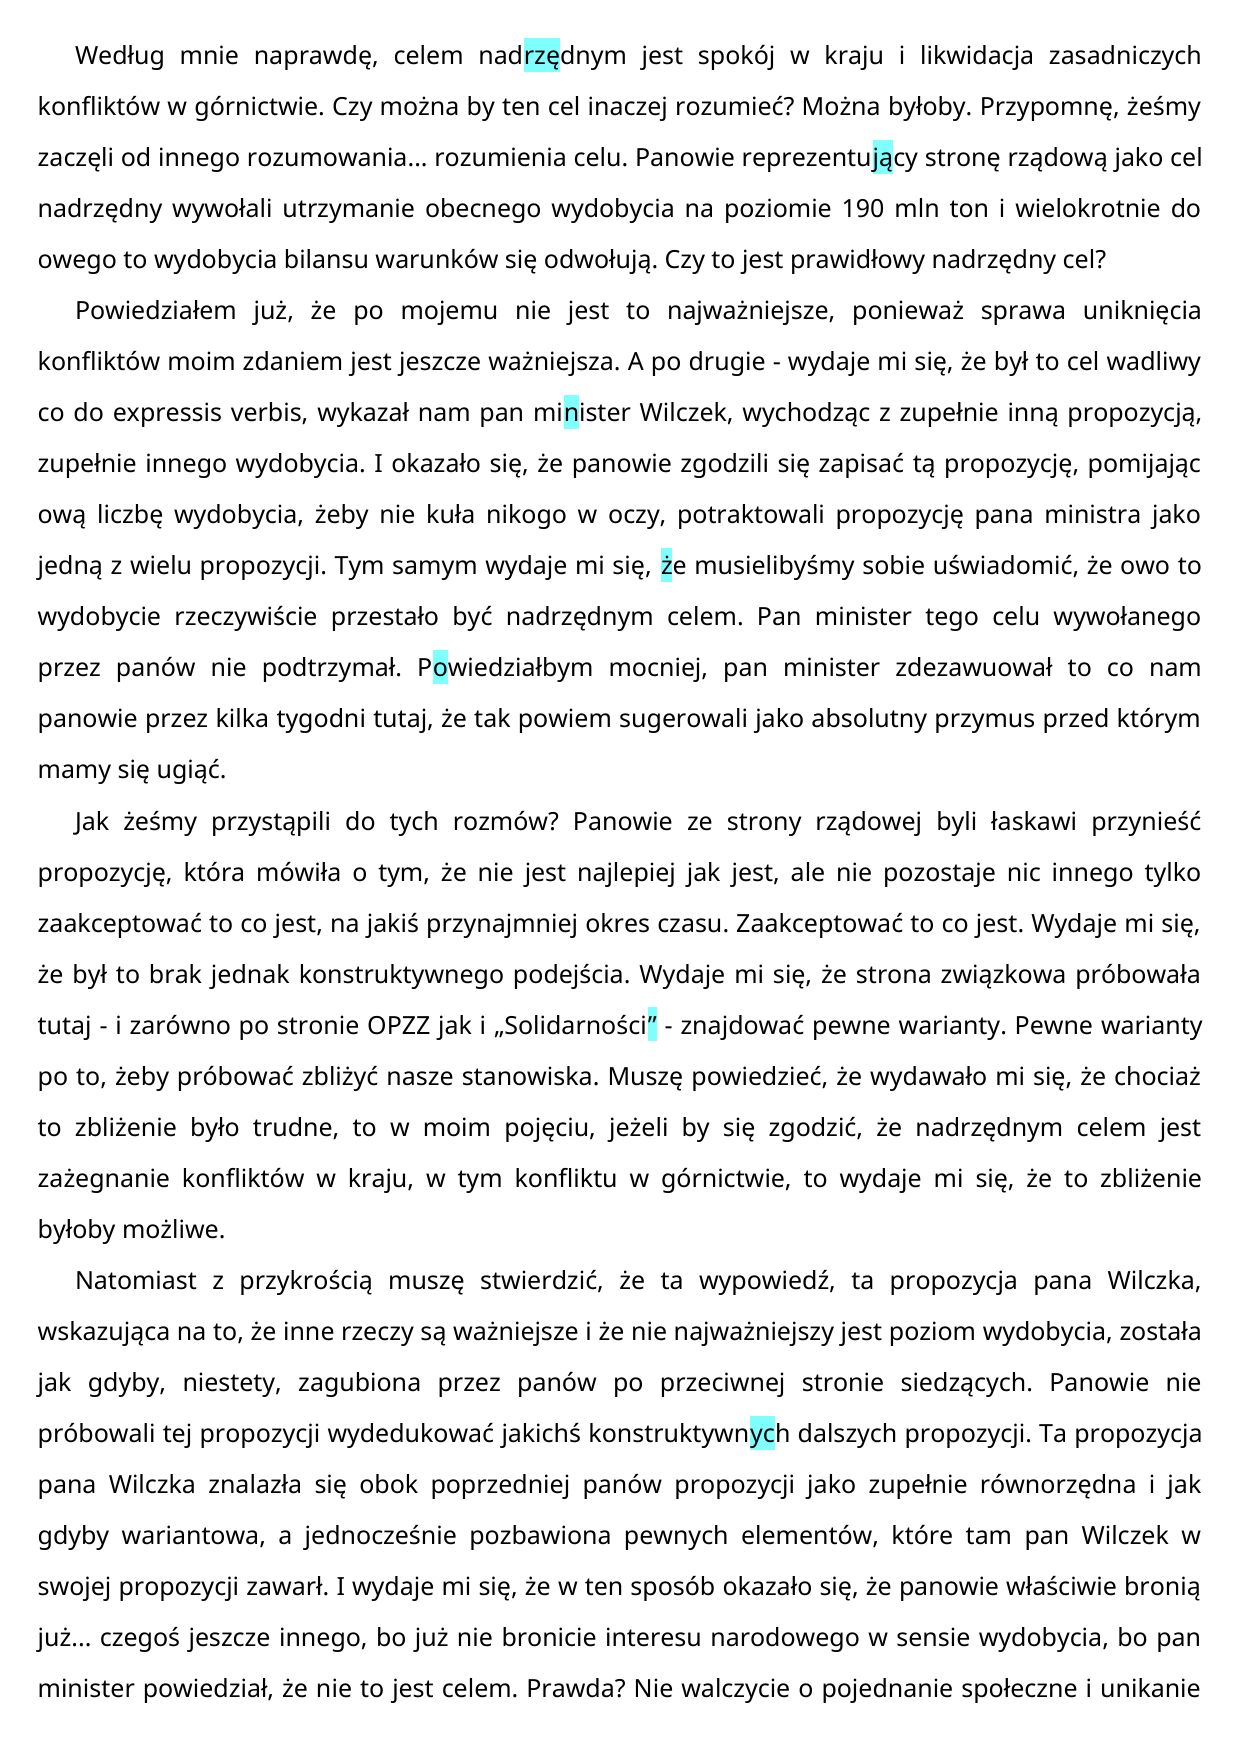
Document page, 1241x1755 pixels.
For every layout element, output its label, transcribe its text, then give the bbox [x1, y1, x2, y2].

text Natomiast z przykrością muszę stwierdzić, że ta wypowiedź, ta propozycja pana Wilczka, wskazująca na to, że inne rzeczy są ważniejsze i że nie najważniejszy jest poziom wydobycia, została jak gdyby, niestety, zagubiona przez panów po przeciwnej stronie siedzących. Panowie nie próbowali tej propozycji wydedukować jakichś konstruktywnych dalszych propozycji. Ta propozycja pana Wilczka znalazła się obok poprzedniej panów propozycji jako zupełnie równorzędna i jak gdyby wariantowa, a jednocześnie pozbawiona pewnych elementów, które tam pan Wilczek w swojej propozycji zawarł. I wydaje mi się, że w ten sposób okazało się, że panowie właściwie bronią już... czegoś jeszcze innego, bo już nie bronicie interesu narodowego w sensie wydobycia, bo pan minister powiedział, że nie to jest celem. Prawda? Nie walczycie o pojednanie społeczne i unikanie [37, 1262, 1203, 1705]
text Jak żeśmy przystąpili do tych rozmów? Panowie ze strony rządowej byli łaskawi przynieść propozycję, która mówiła o tym, że nie jest najlepiej jak jest, ale nie pozostaje nic innego tylko zaakceptować to co jest, na jakiś przynajmniej okres czasu. Zaakceptować to co jest. Wydaje mi się, że był to brak jednak konstruktywnego podejścia. Wydaje mi się, że strona związkowa próbowała tutaj - i zarówno po stronie OPZZ jak i „Solidarności” - znajdować pewne warianty. Pewne warianty po to, żeby próbować zbliżyć nasze stanowiska. Muszę powiedzieć, że wydawało mi się, że chociaż to zbliżenie było trudne, to w moim pojęciu, jeżeli by się zgodzić, że nadrzędnym celem jest zażegnanie konfliktów w kraju, w tym konfliktu w górnictwie, to wydaje mi się, że to zbliżenie byłoby możliwe. [37, 803, 1203, 1246]
text Według mnie naprawdę, celem nadrzędnym jest spokój w kraju i likwidacja zasadniczych konfliktów w górnictwie. Czy można by ten cel inaczej rozumieć? Można byłoby. Przypomnę, żeśmy zaczęli od innego rozumowania... rozumienia celu. Panowie reprezentujący stronę rządową jako cel nadrzędny wywołali utrzymanie obecnego wydobycia na poziomie 190 mln ton i wielokrotnie do owego to wydobycia bilansu warunków się odwołują. Czy to jest prawidłowy nadrzędny cel? [37, 37, 1203, 276]
text Powiedziałem już, że po mojemu nie jest to najważniejsze, ponieważ sprawa uniknięcia konfliktów moim zdaniem jest jeszcze ważniejsza. A po drugie - wydaje mi się, że był to cel wadliwy co do expressis verbis, wykazał nam pan minister Wilczek, wychodząc z zupełnie inną propozycją, zupełnie innego wydobycia. I okazało się, że panowie zgodzili się zapisać tą propozycję, pomijając ową liczbę wydobycia, żeby nie kuła nikogo w oczy, potraktowali propozycję pana ministra jako jedną z wielu propozycji. Tym samym wydaje mi się, że musielibyśmy sobie uświadomić, że owo to wydobycie rzeczywiście przestało być nadrzędnym celem. Pan minister tego celu wywołanego przez panów nie podtrzymał. Powiedziałbym mocniej, pan minister zdezawuował to co nam panowie przez kilka tygodni tutaj, że tak powiem sugerowali jako absolutny przymus przed którym mamy się ugiąć. [37, 293, 1203, 786]
